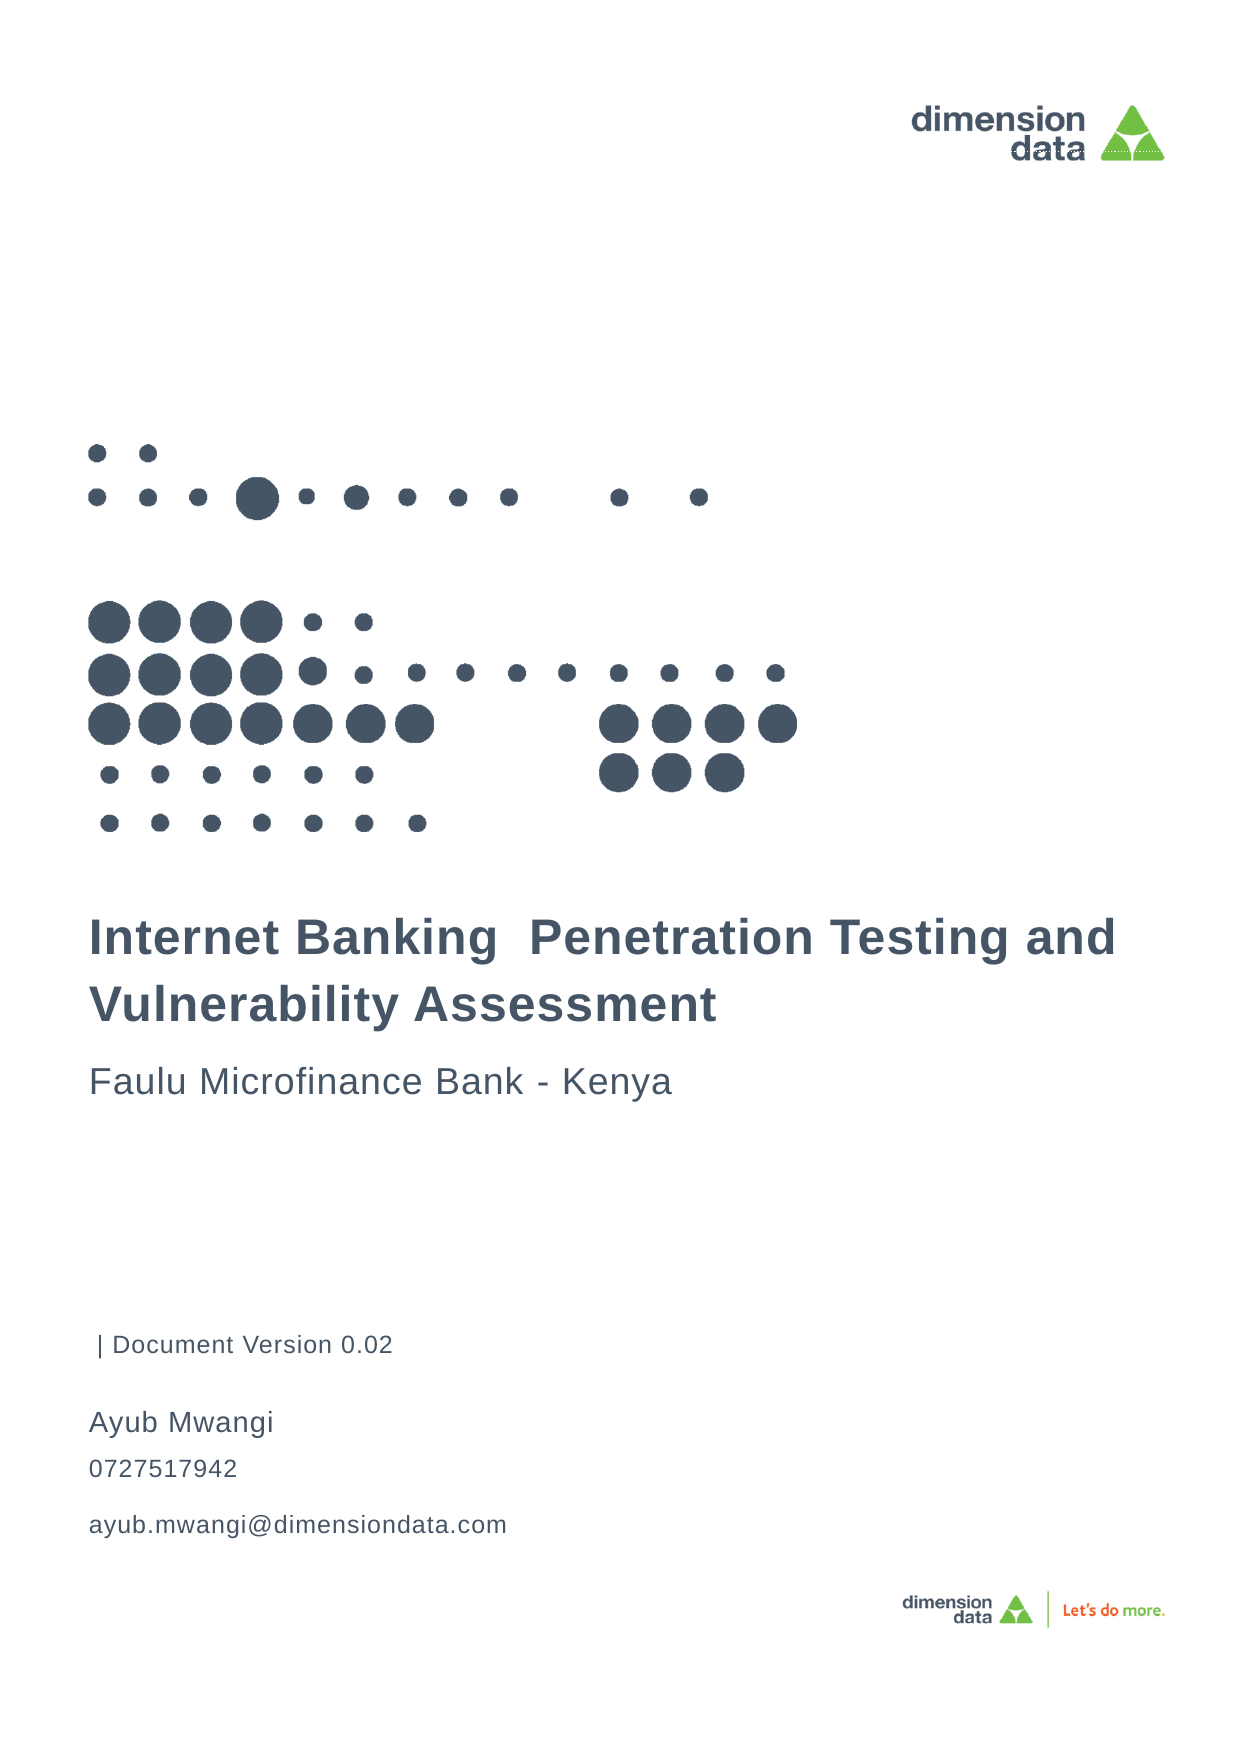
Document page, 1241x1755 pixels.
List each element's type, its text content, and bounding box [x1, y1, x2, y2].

table_cell [59, 1565, 620, 1654]
table_cell 06 December 2022 | Document Version 0.02 [59, 1299, 1181, 1388]
table_cell Ayub Mwangi 0727517942 ayub.mwangi@dimensiondata.com [59, 1388, 1181, 1565]
table_cell [59, 177, 1181, 413]
table_header [59, 59, 1181, 177]
table_cell [620, 1565, 1181, 1654]
table_cell [59, 414, 1181, 856]
table_cell Internet Banking Penetration Testing and Vulnerability Assessment Faulu Microfinance Bank - Kenya [59, 856, 1181, 1299]
